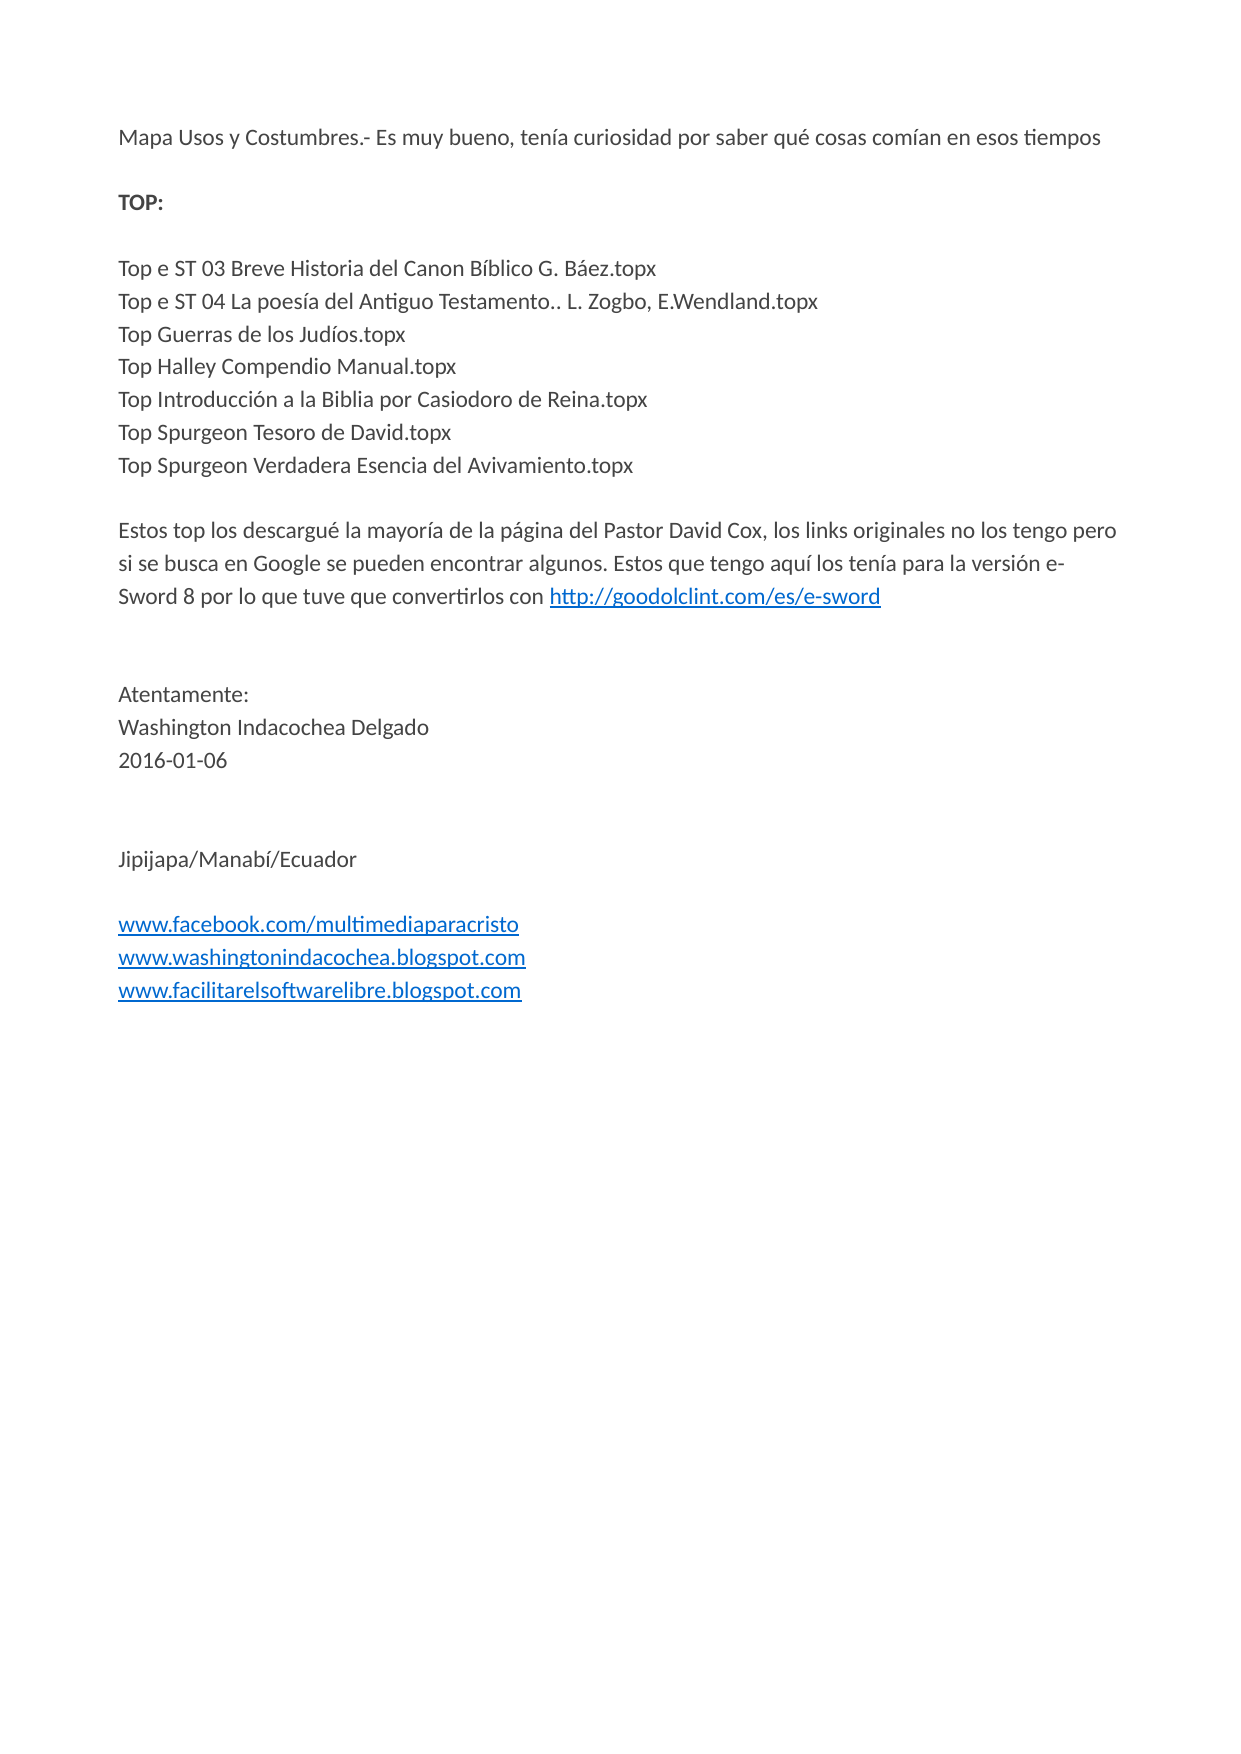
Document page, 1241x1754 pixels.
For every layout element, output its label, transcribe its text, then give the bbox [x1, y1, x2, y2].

text Top Spurgeon Verdadera Esencia del Avivamiento.topx [118, 446, 1122, 479]
text Top e ST 04 La poesía del Antiguo Testamento.. L. Zogbo, E.Wendland.topx [118, 282, 1122, 315]
text Top Guerras de los Judíos.topx [118, 315, 1122, 348]
text Atentamente: [118, 676, 1122, 709]
text Top Halley Compendio Manual.topx [118, 348, 1122, 381]
text 2016-01-06 [118, 742, 1122, 774]
text Washington Indacochea Delgado [118, 709, 1122, 742]
text Top Spurgeon Tesoro de David.topx [118, 413, 1122, 446]
text www.washingtonindacochea.blogspot.com [118, 938, 1122, 971]
text Mapa Usos y Costumbres.- Es muy bueno, tenía curiosidad por saber qué cosas comían en esos tiempos [118, 118, 1122, 151]
text www.facebook.com/multimediaparacristo [118, 906, 1122, 938]
text Jipijapa/Manabí/Ecuador [118, 840, 1122, 873]
text www.facilitarelsoftwarelibre.blogspot.com [118, 971, 1122, 1004]
text Top e ST 03 Breve Historia del Canon Bíblico G. Báez.topx [118, 249, 1122, 282]
text Top Introducción a la Biblia por Casiodoro de Reina.topx [118, 381, 1122, 413]
text TOP: [118, 184, 1122, 217]
text Estos top los descargué la mayoría de la página del Pastor David Cox, los links originales no los tengo pero si se busca en Google se pueden encontrar algunos. Estos que tengo aquí los tenía para la versión e-Sword 8 por lo que tuve que convertirlos con http://goodolclint.com/es/e-sword [118, 512, 1122, 610]
